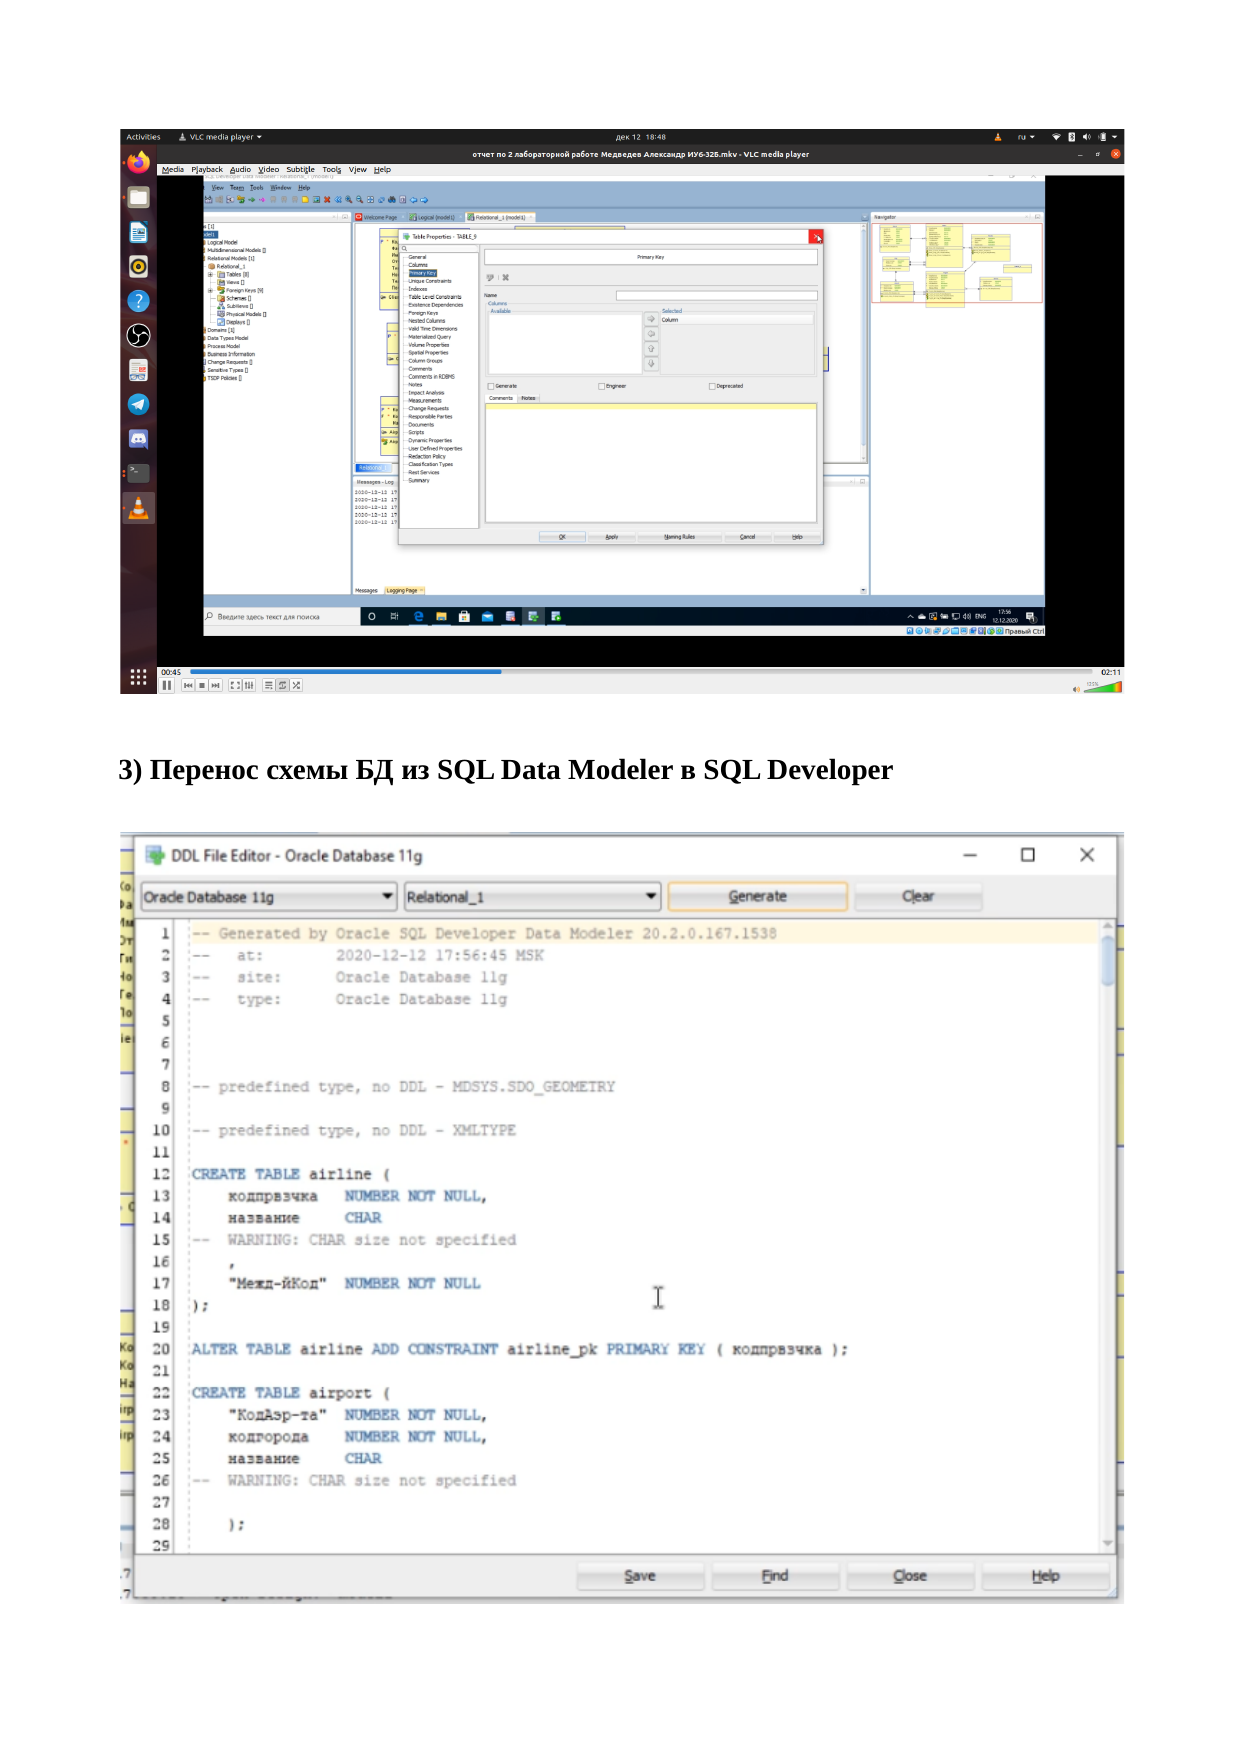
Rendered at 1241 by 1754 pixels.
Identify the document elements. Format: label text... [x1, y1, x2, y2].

picture [120, 832, 1125, 1604]
text 3) Перенос схемы БД из SQL Data Modeler в SQL Developer [118, 752, 1122, 786]
picture [120, 129, 1125, 694]
